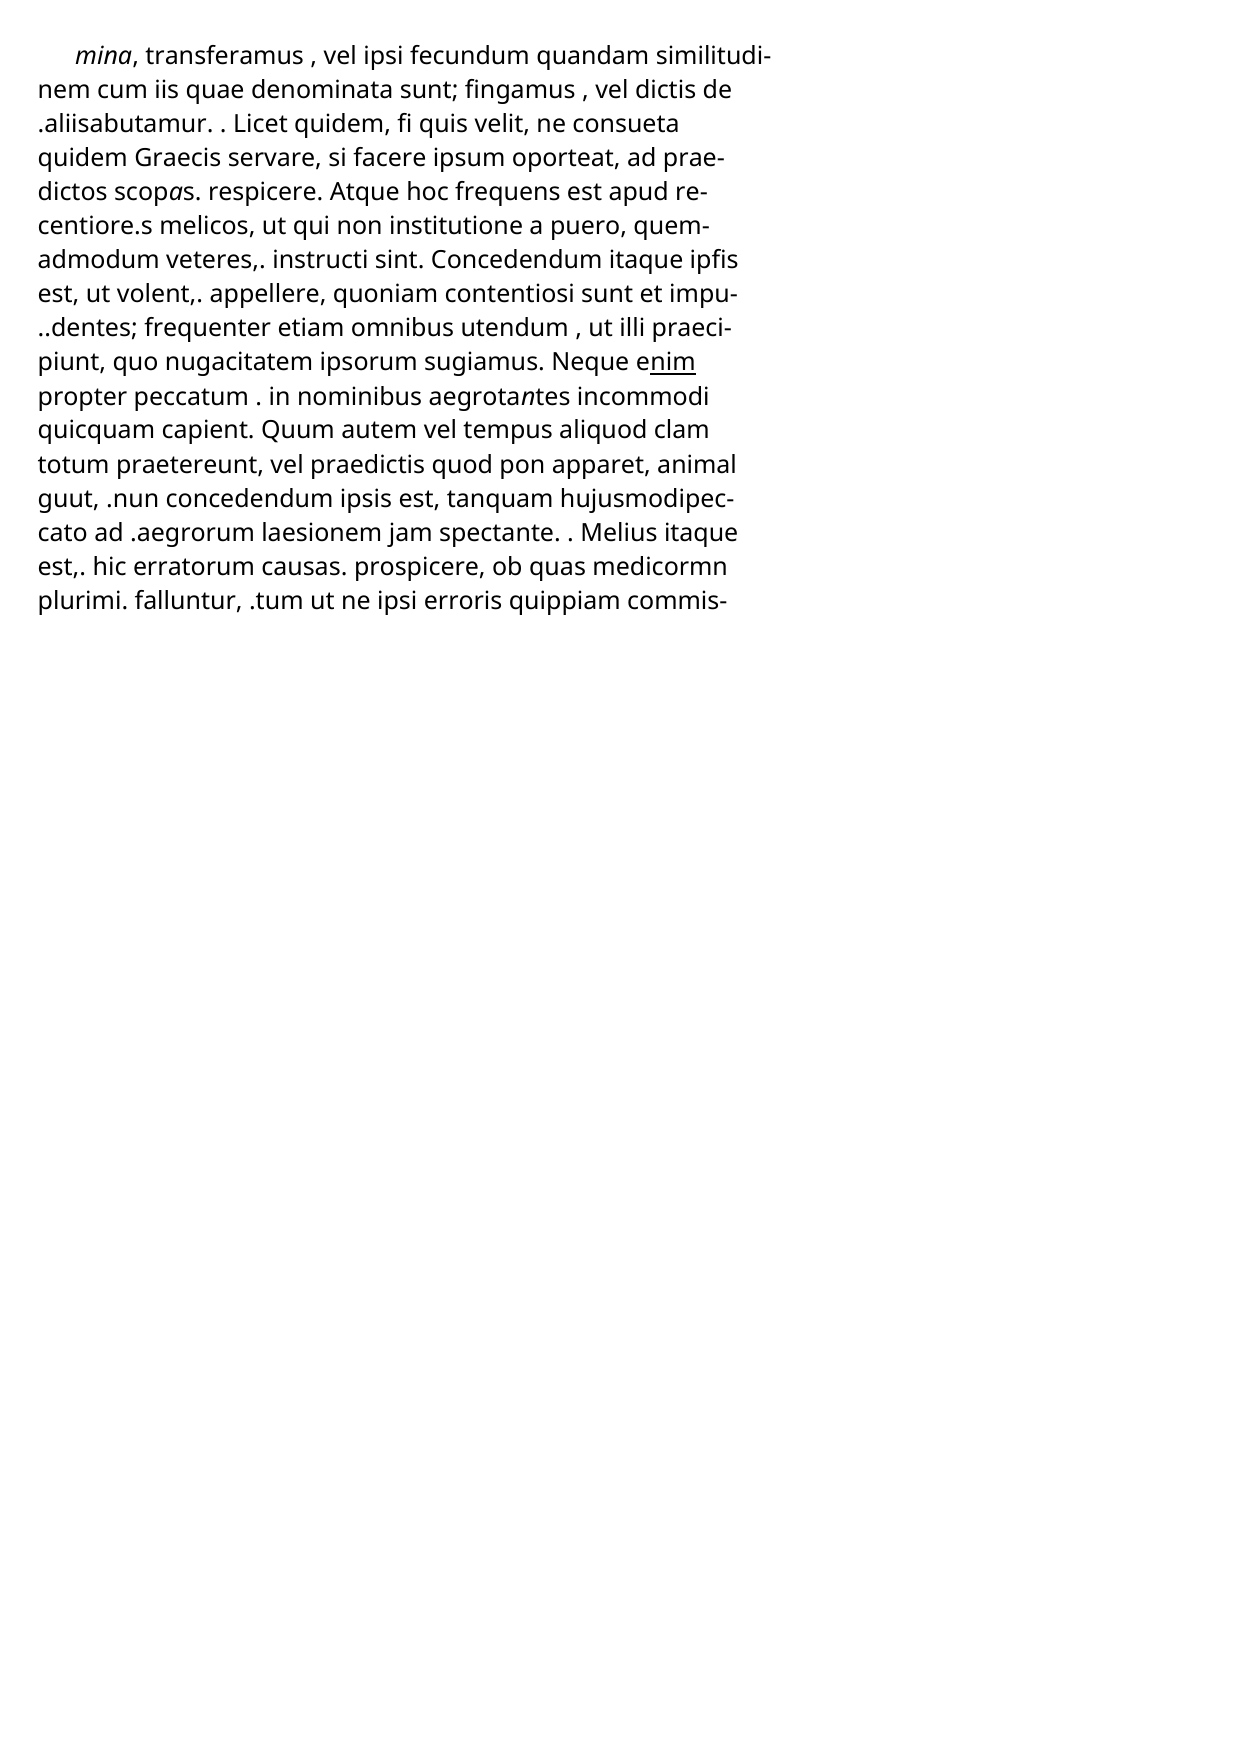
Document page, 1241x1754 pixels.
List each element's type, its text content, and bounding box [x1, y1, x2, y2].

text mina, transferamus , vel ipsi fecundum quandam similitudi- nem cum iis quae denominata sunt; fingamus , vel dictis de .aliisabutamur. . Licet quidem, fi quis velit, ne consueta quidem Graecis servare, si facere ipsum oporteat, ad prae- dictos scopas. respicere. Atque hoc frequens est apud re- centiore.s melicos, ut qui non institutione a puero, quem- admodum veteres,. instructi sint. Concedendum itaque ipfis est, ut volent,. appellere, quoniam contentiosi sunt et impu- ..dentes; frequenter etiam omnibus utendum , ut illi praeci- piunt, quo nugacitatem ipsorum sugiamus. Neque enim propter peccatum . in nominibus aegrotantes incommodi quicquam capient. Quum autem vel tempus aliquod clam totum praetereunt, vel praedictis quod pon apparet, animal guut, .nun concedendum ipsis est, tanquam hujusmodipec- cato ad .aegrorum laesionem jam spectante. . Melius itaque est,. hic erratorum causas. prospicere, ob quas medicormn plurimi. falluntur, .tum ut ne ipsi erroris quippiam commis- [37, 37, 1203, 617]
